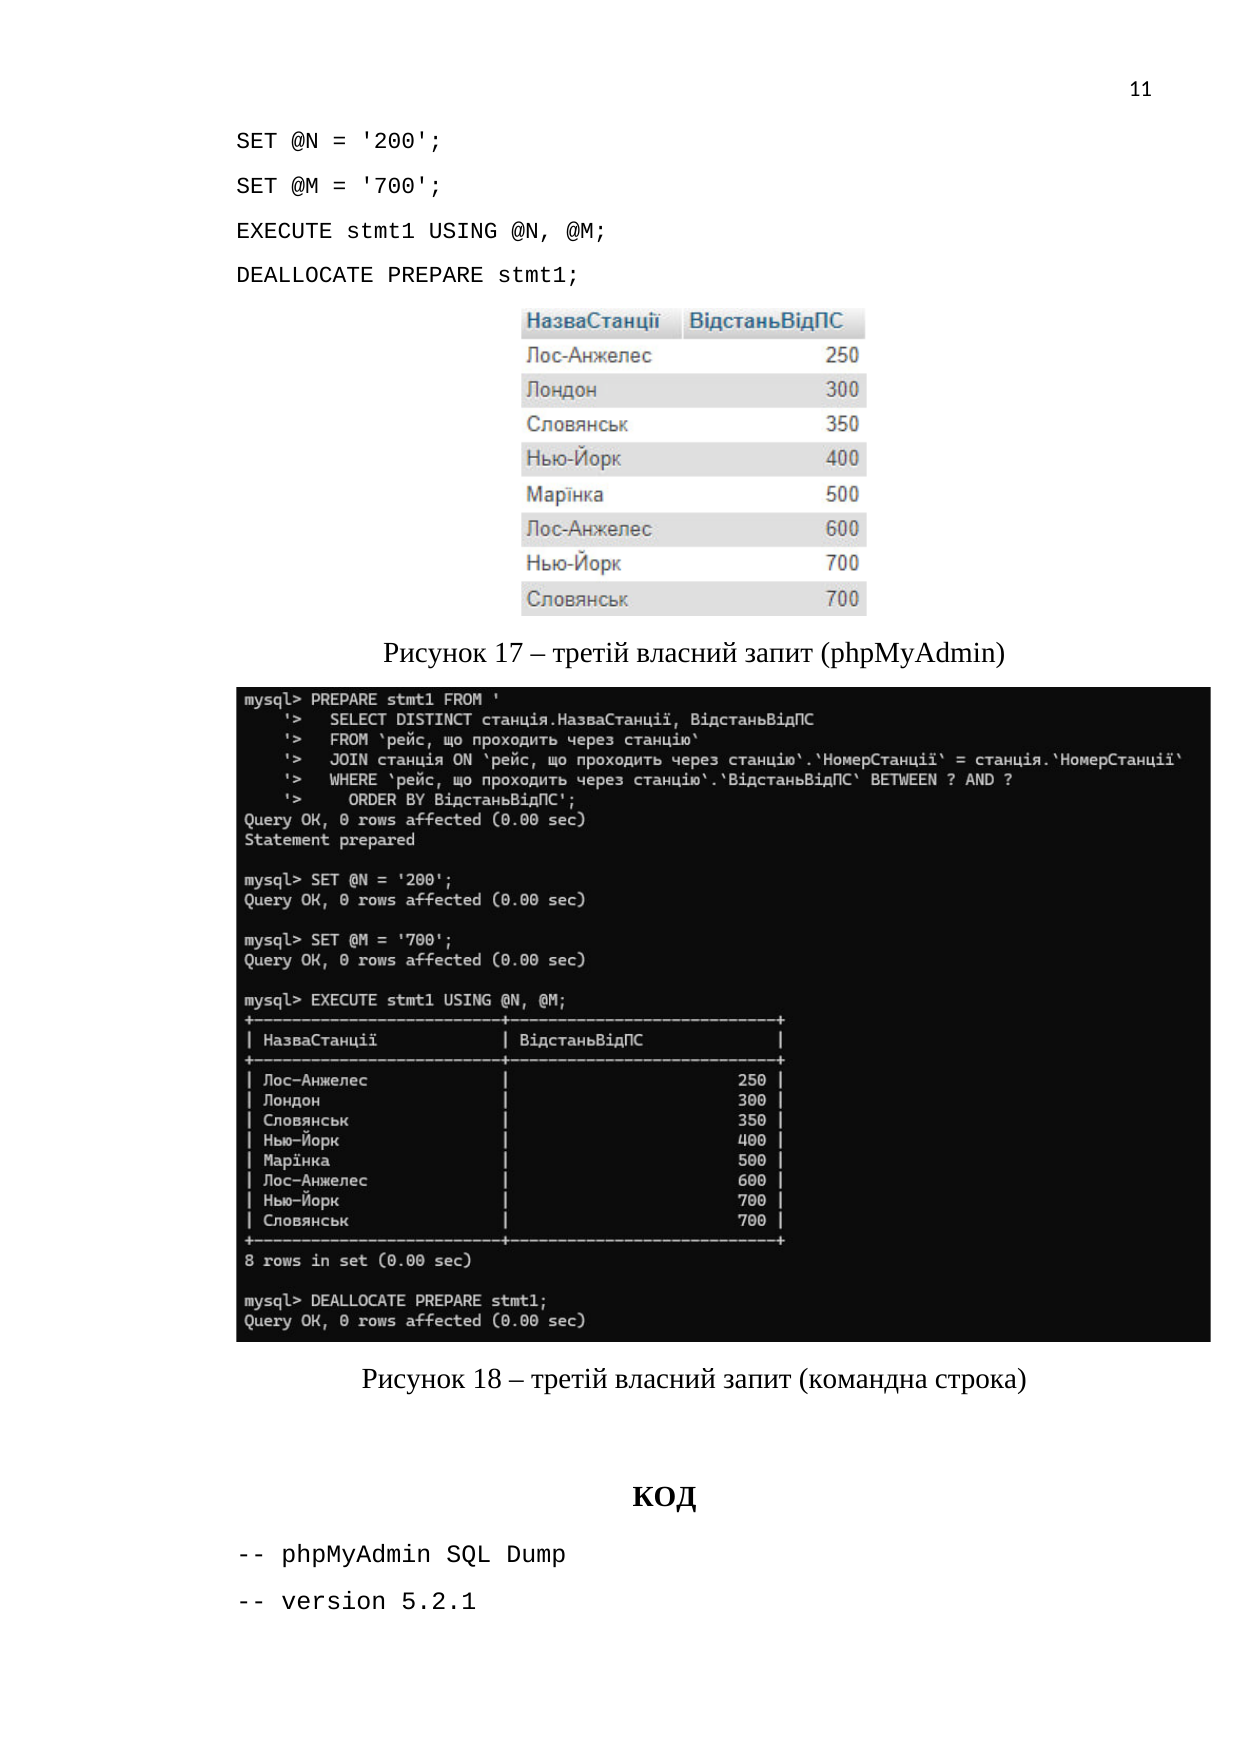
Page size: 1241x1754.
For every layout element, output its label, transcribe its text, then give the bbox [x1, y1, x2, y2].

picture [236, 687, 1211, 1342]
text Рисунок 17 – третій власний запит (phpMyAdmin) [177, 635, 1152, 668]
text Рисунок 18 – третій власний запит (командна строка) [177, 1361, 1152, 1394]
text SET @N = '200'; [177, 130, 1152, 156]
text DEALLOCATE PREPARE stmt1; [177, 263, 1152, 289]
text SET @M = '700'; [177, 174, 1152, 200]
subtitle КОД [177, 1479, 1152, 1512]
text EXECUTE stmt1 USING @N, @M; [177, 219, 1152, 245]
text -- phpMyAdmin SQL Dump [177, 1542, 1152, 1570]
text -- version 5.2.1 [177, 1589, 1152, 1617]
picture [521, 308, 867, 616]
